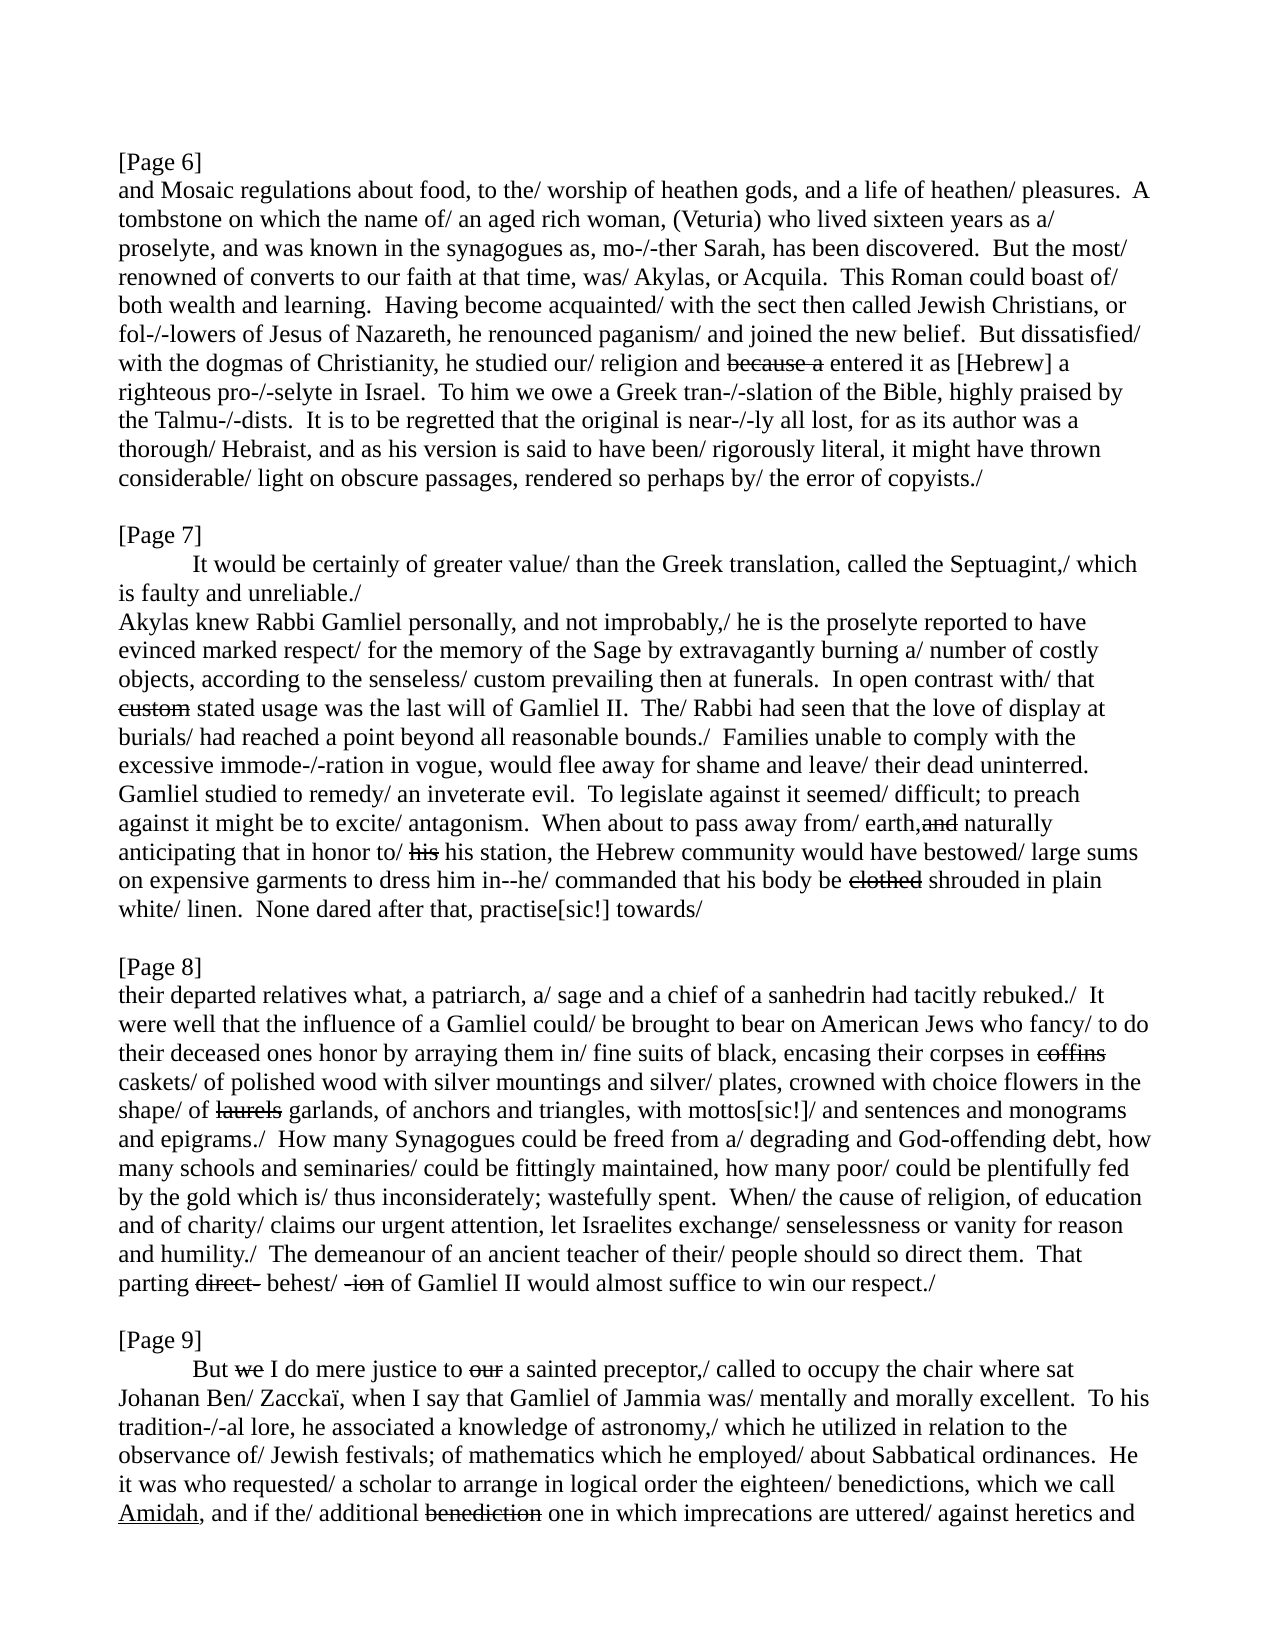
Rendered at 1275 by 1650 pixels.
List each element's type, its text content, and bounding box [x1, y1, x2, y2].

text their departed relatives what, a patriarch, a/ sage and a chief of a sanhedrin had tacitly rebuked./ It were well that the influence of a Gamliel could/ be brought to bear on American Jews who fancy/ to do their deceased ones honor by arraying them in/ fine suits of black, encasing their corpses in coffins caskets/ of polished wood with silver mountings and silver/ plates, crowned with choice flowers in the shape/ of laurels garlands, of anchors and triangles, with mottos[sic!]/ and sentences and monograms and epigrams./ How many Synagogues could be freed from a/ degrading and God-offending debt, how many schools and seminaries/ could be fittingly maintained, how many poor/ could be plentifully fed by the gold which is/ thus inconsiderately; wastefully spent. When/ the cause of religion, of education and of charity/ claims our urgent attention, let Israelites exchange/ senselessness or vanity for reason and humility./ The demeanour of an ancient teacher of their/ people should so direct them. That parting direct- behest/ -ion of Gamliel II would almost suffice to win our respect./ [118, 981, 1157, 1297]
text It would be certainly of greater value/ than the Greek translation, called the Septuagint,/ which is faulty and unreliable./ [118, 549, 1157, 607]
text [Page 7] [118, 521, 1157, 549]
text Akylas knew Rabbi Gamliel personally, and not improbably,/ he is the proselyte reported to have evinced marked respect/ for the memory of the Sage by extravagantly burning a/ number of costly objects, according to the senseless/ custom prevailing then at funerals. In open contrast with/ that custom stated usage was the last will of Gamliel II. The/ Rabbi had seen that the love of display at burials/ had reached a point beyond all reasonable bounds./ Families unable to comply with the excessive immode-/-ration in vogue, would flee away for shame and leave/ their dead uninterred. Gamliel studied to remedy/ an inveterate evil. To legislate against it seemed/ difficult; to preach against it might be to excite/ antagonism. When about to pass away from/ earth,and naturally anticipating that in honor to/ his his station, the Hebrew community would have bestowed/ large sums on expensive garments to dress him in--he/ commanded that his body be clothed shrouded in plain white/ linen. None dared after that, practise[sic!] towards/ [118, 607, 1157, 923]
text and Mosaic regulations about food, to the/ worship of heathen gods, and a life of heathen/ pleasures. A tombstone on which the name of/ an aged rich woman, (Veturia) who lived sixteen years as a/ proselyte, and was known in the synagogues as, mo-/-ther Sarah, has been discovered. But the most/ renowned of converts to our faith at that time, was/ Akylas, or Acquila. This Roman could boast of/ both wealth and learning. Having become acquainted/ with the sect then called Jewish Christians, or fol-/-lowers of Jesus of Nazareth, he renounced paganism/ and joined the new belief. But dissatisfied/ with the dogmas of Christianity, he studied our/ religion and because a entered it as [Hebrew] a righteous pro-/-selyte in Israel. To him we owe a Greek tran-/-slation of the Bible, highly praised by the Talmu-/-dists. It is to be regretted that the original is near-/-ly all lost, for as its author was a thorough/ Hebraist, and as his version is said to have been/ rigorously literal, it might have thrown considerable/ light on obscure passages, rendered so perhaps by/ the error of copyists./ [118, 176, 1157, 492]
text [Page 8] [118, 952, 1157, 981]
text But we I do mere justice to our a sainted preceptor,/ called to occupy the chair where sat Johanan Ben/ Zacckaï, when I say that Gamliel of Jammia was/ mentally and morally excellent. To his tradition-/-al lore, he associated a knowledge of astronomy,/ which he utilized in relation to the observance of/ Jewish festivals; of mathematics which he employed/ about Sabbatical ordinances. He it was who requested/ a scholar to arrange in logical order the eighteen/ benedictions, which we call Amidah, and if the/ additional benediction one in which imprecations are uttered/ against heretics and [118, 1354, 1157, 1527]
text [Page 9] [118, 1326, 1157, 1354]
text [Page 6] [118, 147, 1157, 176]
